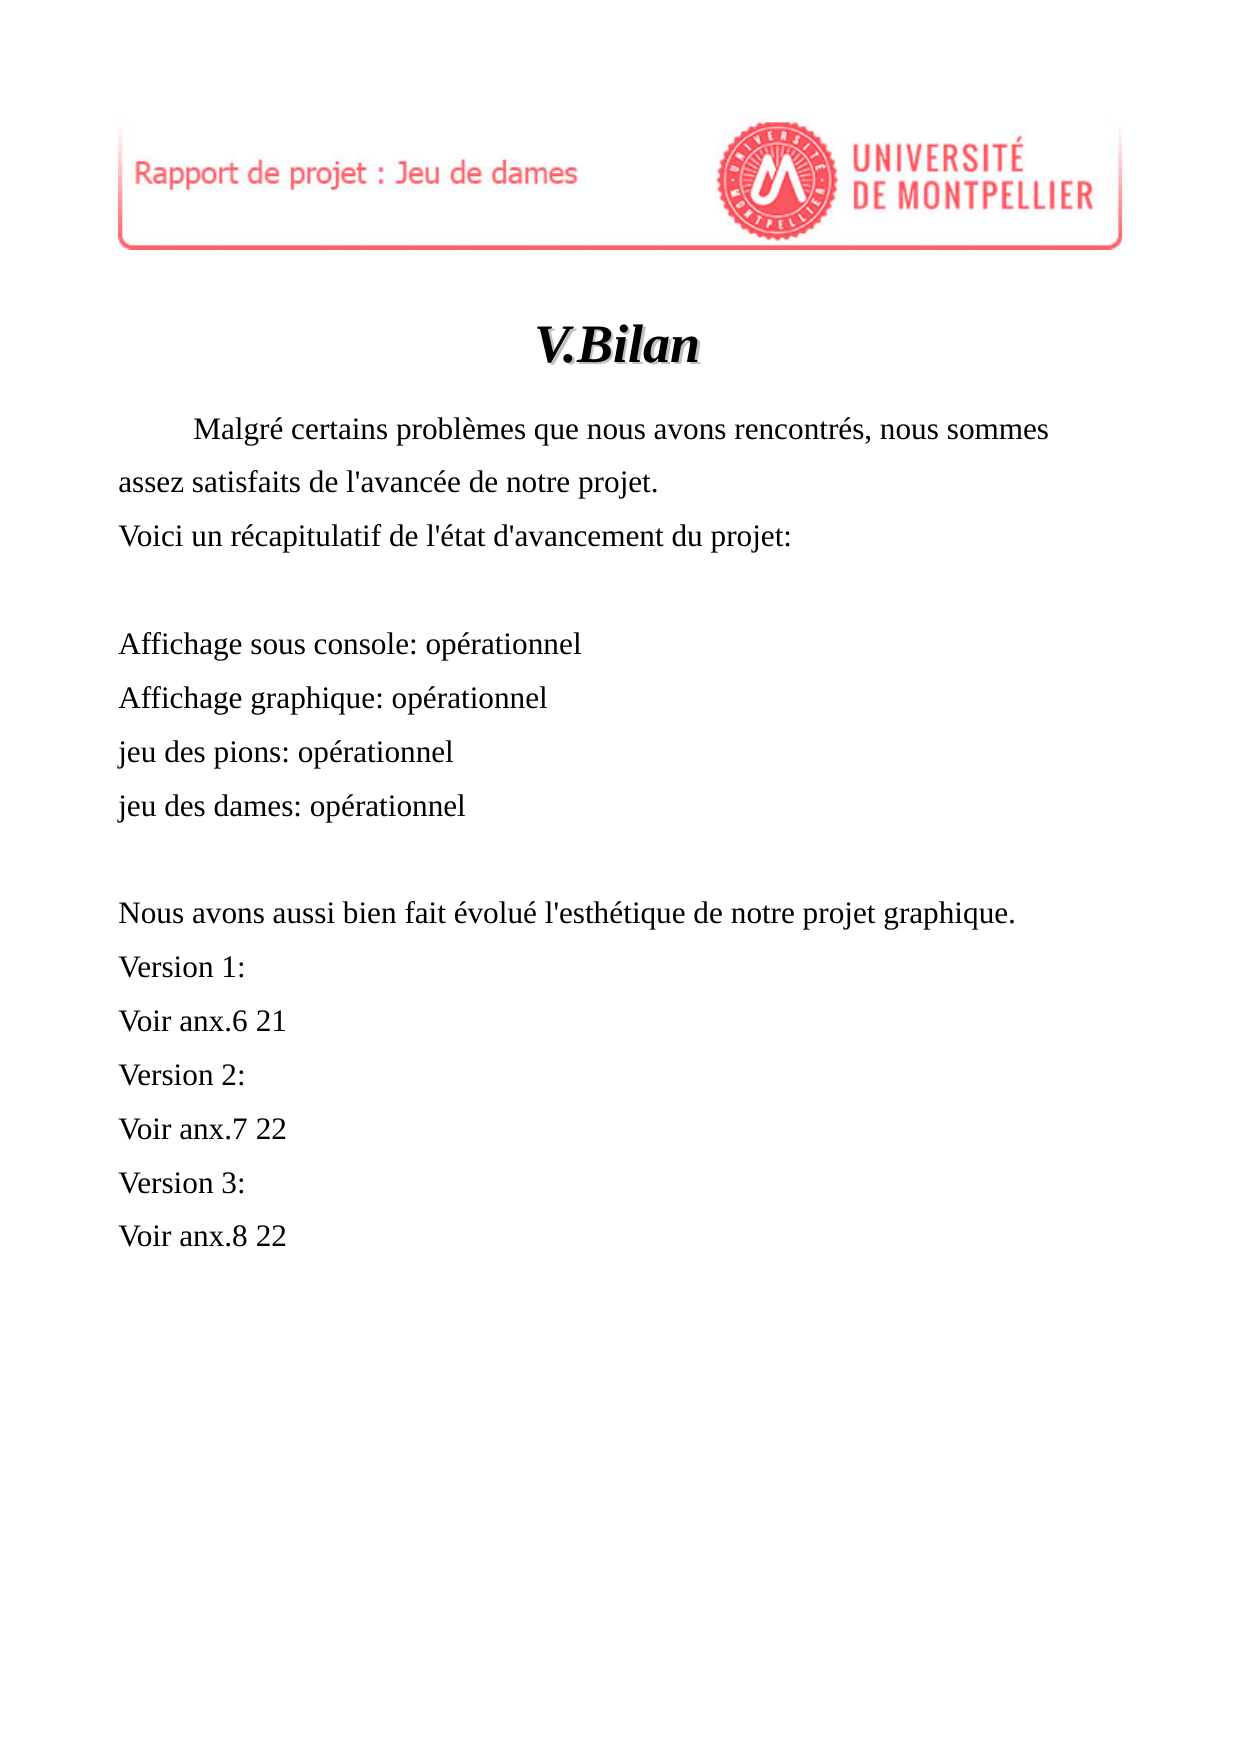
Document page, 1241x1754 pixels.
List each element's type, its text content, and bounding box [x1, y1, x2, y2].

text Nous avons aussi bien fait évolué l'esthétique de notre projet graphique. [118, 894, 1122, 931]
text Version 1: [118, 948, 1122, 984]
text jeu des pions: opérationnel [118, 733, 1122, 769]
picture [118, 118, 1123, 250]
text Affichage sous console: opérationnel [118, 625, 1122, 661]
text V.Bilan [118, 312, 1122, 374]
text Version 2: [118, 1056, 1122, 1092]
text jeu des dames: opérationnel [118, 787, 1122, 823]
text Voir anx.8 22 [118, 1218, 1122, 1254]
text Affichage graphique: opérationnel [118, 679, 1122, 715]
text Voir anx.6 21 [118, 1002, 1122, 1038]
text Voir anx.7 22 [118, 1110, 1122, 1146]
text Version 3: [118, 1164, 1122, 1200]
text Malgré certains problèmes que nous avons rencontrés, nous sommes assez satisfaits de l'avancée de notre projet. [118, 410, 1122, 500]
text Voici un récapitulatif de l'état d'avancement du projet: [118, 518, 1122, 553]
